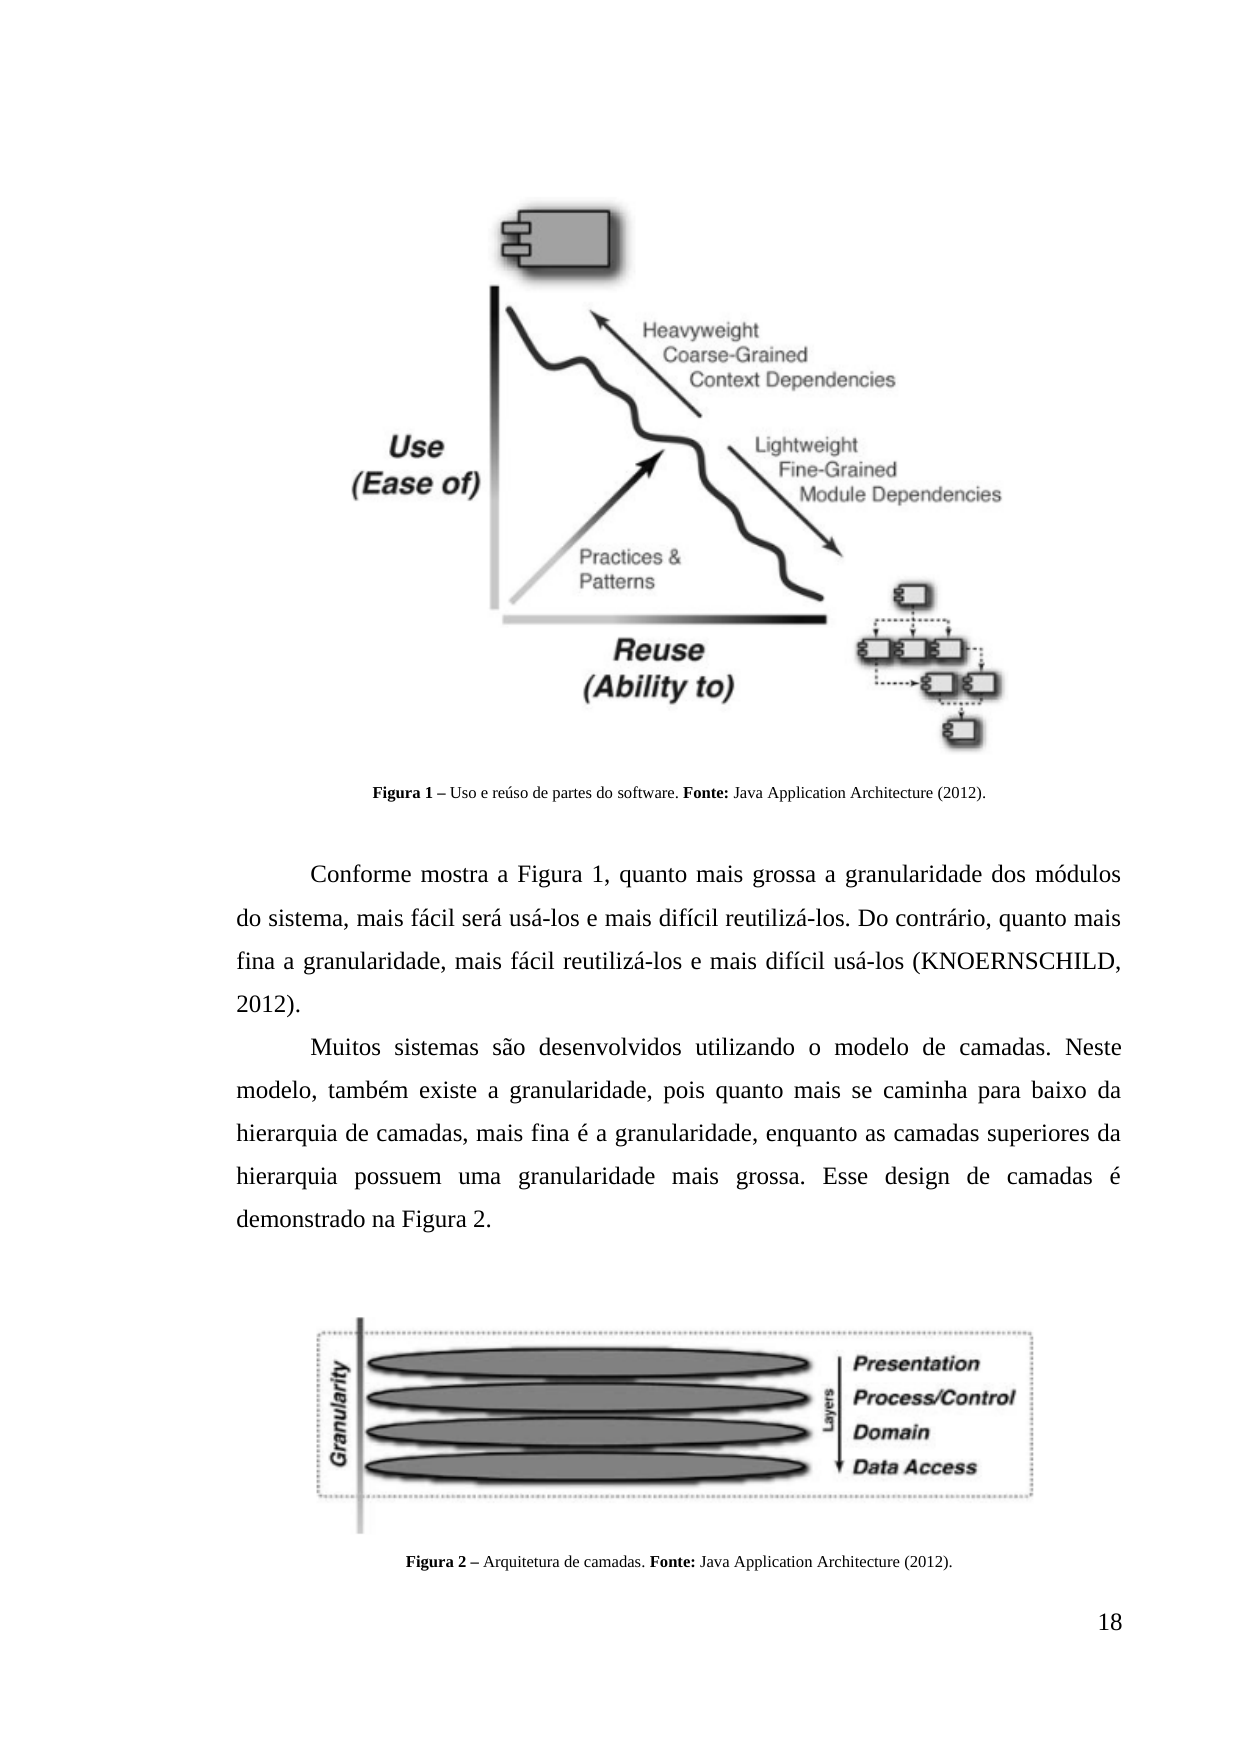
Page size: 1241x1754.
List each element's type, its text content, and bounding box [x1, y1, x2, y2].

picture [276, 1290, 1083, 1552]
text Figura 2 – Arquitetura de camadas. Fonte: Java Application Architecture (2012). [236, 1291, 1122, 1571]
text Figura 1 – Uso e reúso de partes do software. Fonte: Java Application Architecture (2012). [313, 783, 1045, 802]
text Conforme mostra a Figura 1, quanto mais grossa a granularidade dos módulos do sistema, mais fácil será usá-los e mais difícil reutilizá-los. Do contrário, quanto mais fina a granularidade, mais fácil reutilizá-los e mais difícil usá-los (KNOERNSCHILD, 2012). [236, 859, 1122, 1018]
text Muitos sistemas são desenvolvidos utilizando o modelo de camadas. Neste modelo, também existe a granularidade, pois quanto mais se caminha para baixo da hierarquia de camadas, mais fina é a granularidade, enquanto as camadas superiores da hierarquia possuem uma granularidade mais grossa. Esse design de camadas é demonstrado na Figura 2. [236, 1032, 1122, 1233]
picture [313, 177, 1046, 783]
